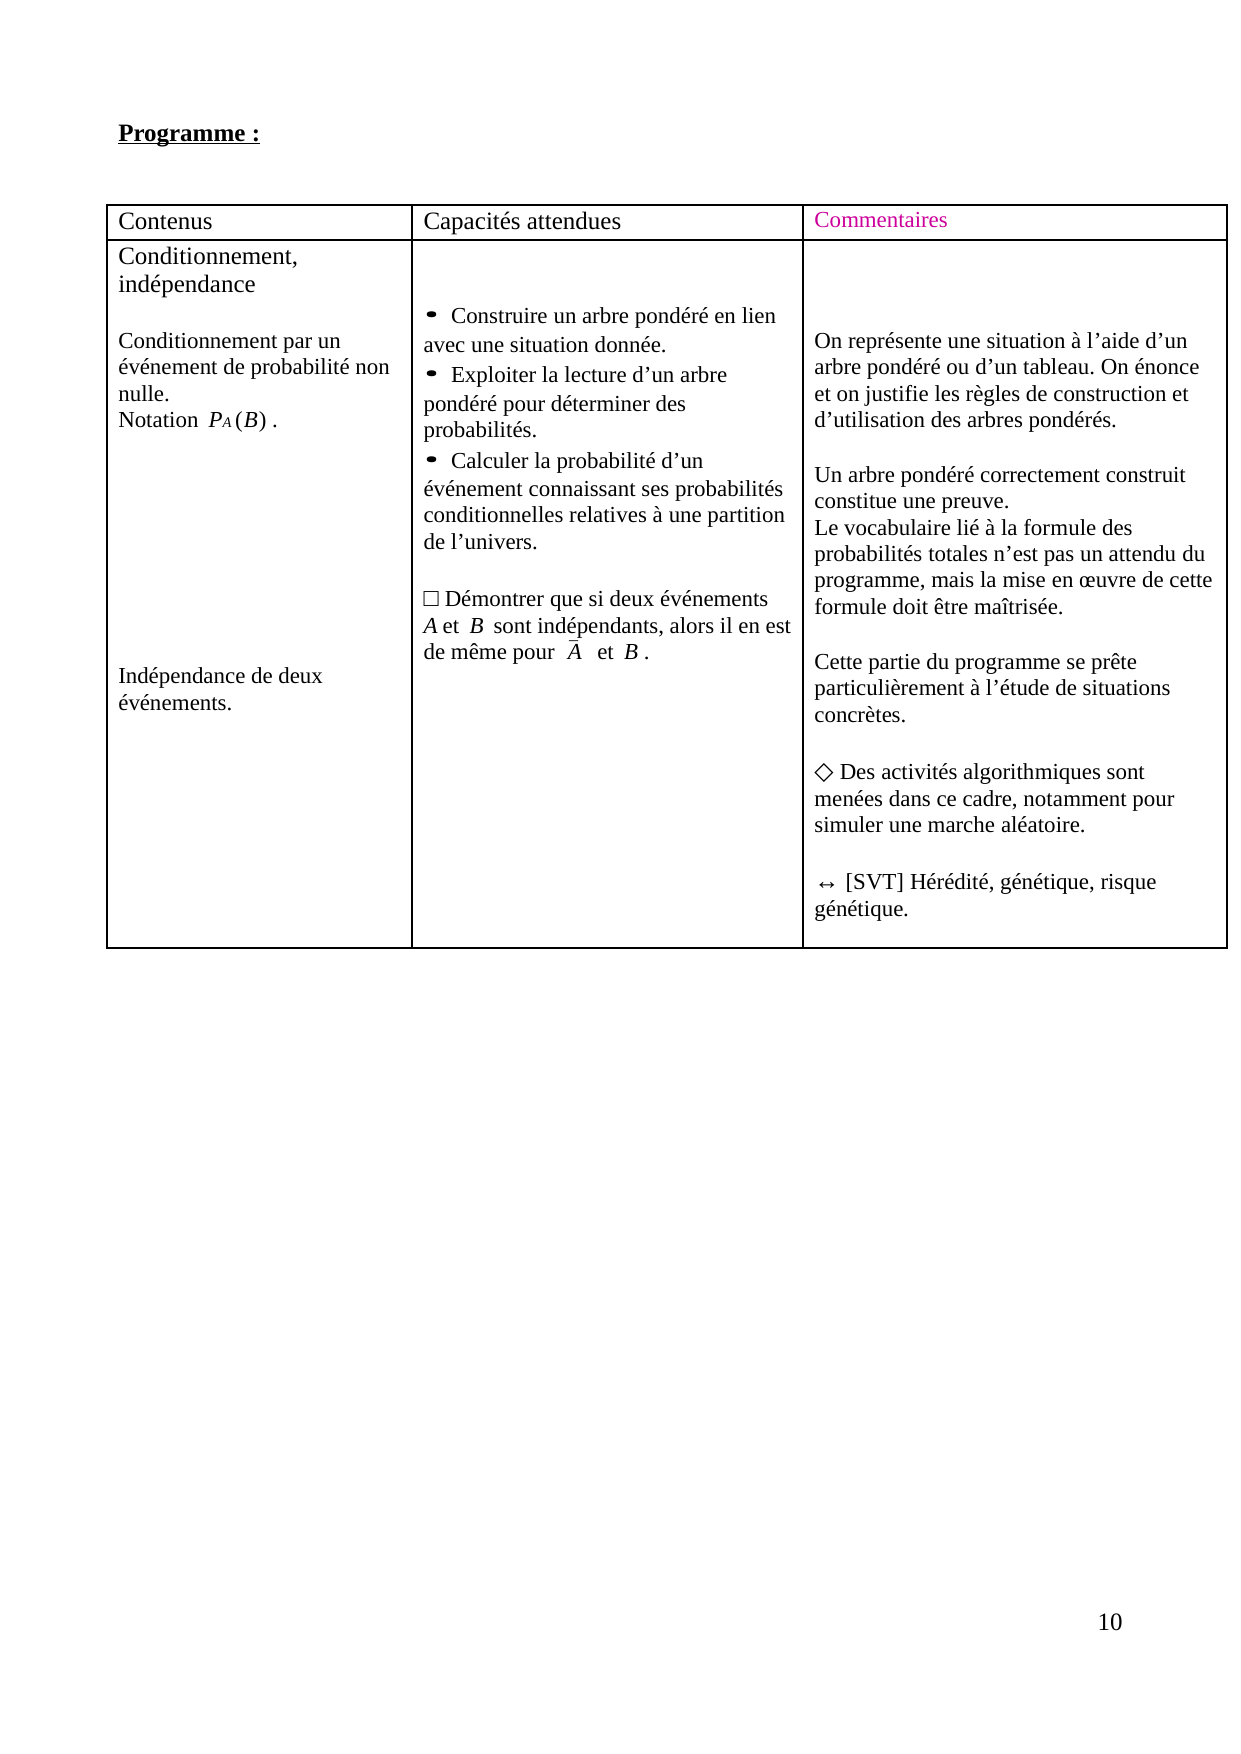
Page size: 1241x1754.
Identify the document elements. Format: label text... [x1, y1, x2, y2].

table_cell Conditionnement, indépendance Conditionnement par un événement de probabilité non nulle. Notation PA (B) . Indépendance de deux événements. [108, 241, 411, 947]
table_cell • Construire un arbre pondéré en lien avec une situation donnée. • Exploiter la lecture d’un arbre pondéré pour déterminer des probabilités. • Calculer la probabilité d’un événement connaissant ses probabilités conditionnelles relatives à une partition de l’univers. □ Démontrer que si deux événements A et B sont indépendants, alors il en est de même pour et B . [413, 241, 802, 947]
table_header Commentaires [804, 206, 1226, 239]
table_header Contenus [108, 206, 411, 239]
text Programme : [118, 118, 1122, 147]
table_header Capacités attendues [413, 206, 802, 239]
table_cell On représente une situation à l’aide d’un arbre pondéré ou d’un tableau. On énonce et on justifie les règles de construction et d’utilisation des arbres pondérés. Un arbre pondéré correctement construit constitue une preuve. Le vocabulaire lié à la formule des probabilités totales n’est pas un attendu du programme, mais la mise en œuvre de cette formule doit être maîtrisée. Cette partie du programme se prête particulièrement à l’étude de situations concrètes. ◇ Des activités algorithmiques sont menées dans ce cadre, notamment pour simuler une marche aléatoire. ↔ [SVT] Hérédité, génétique, risque génétique. [804, 241, 1226, 947]
